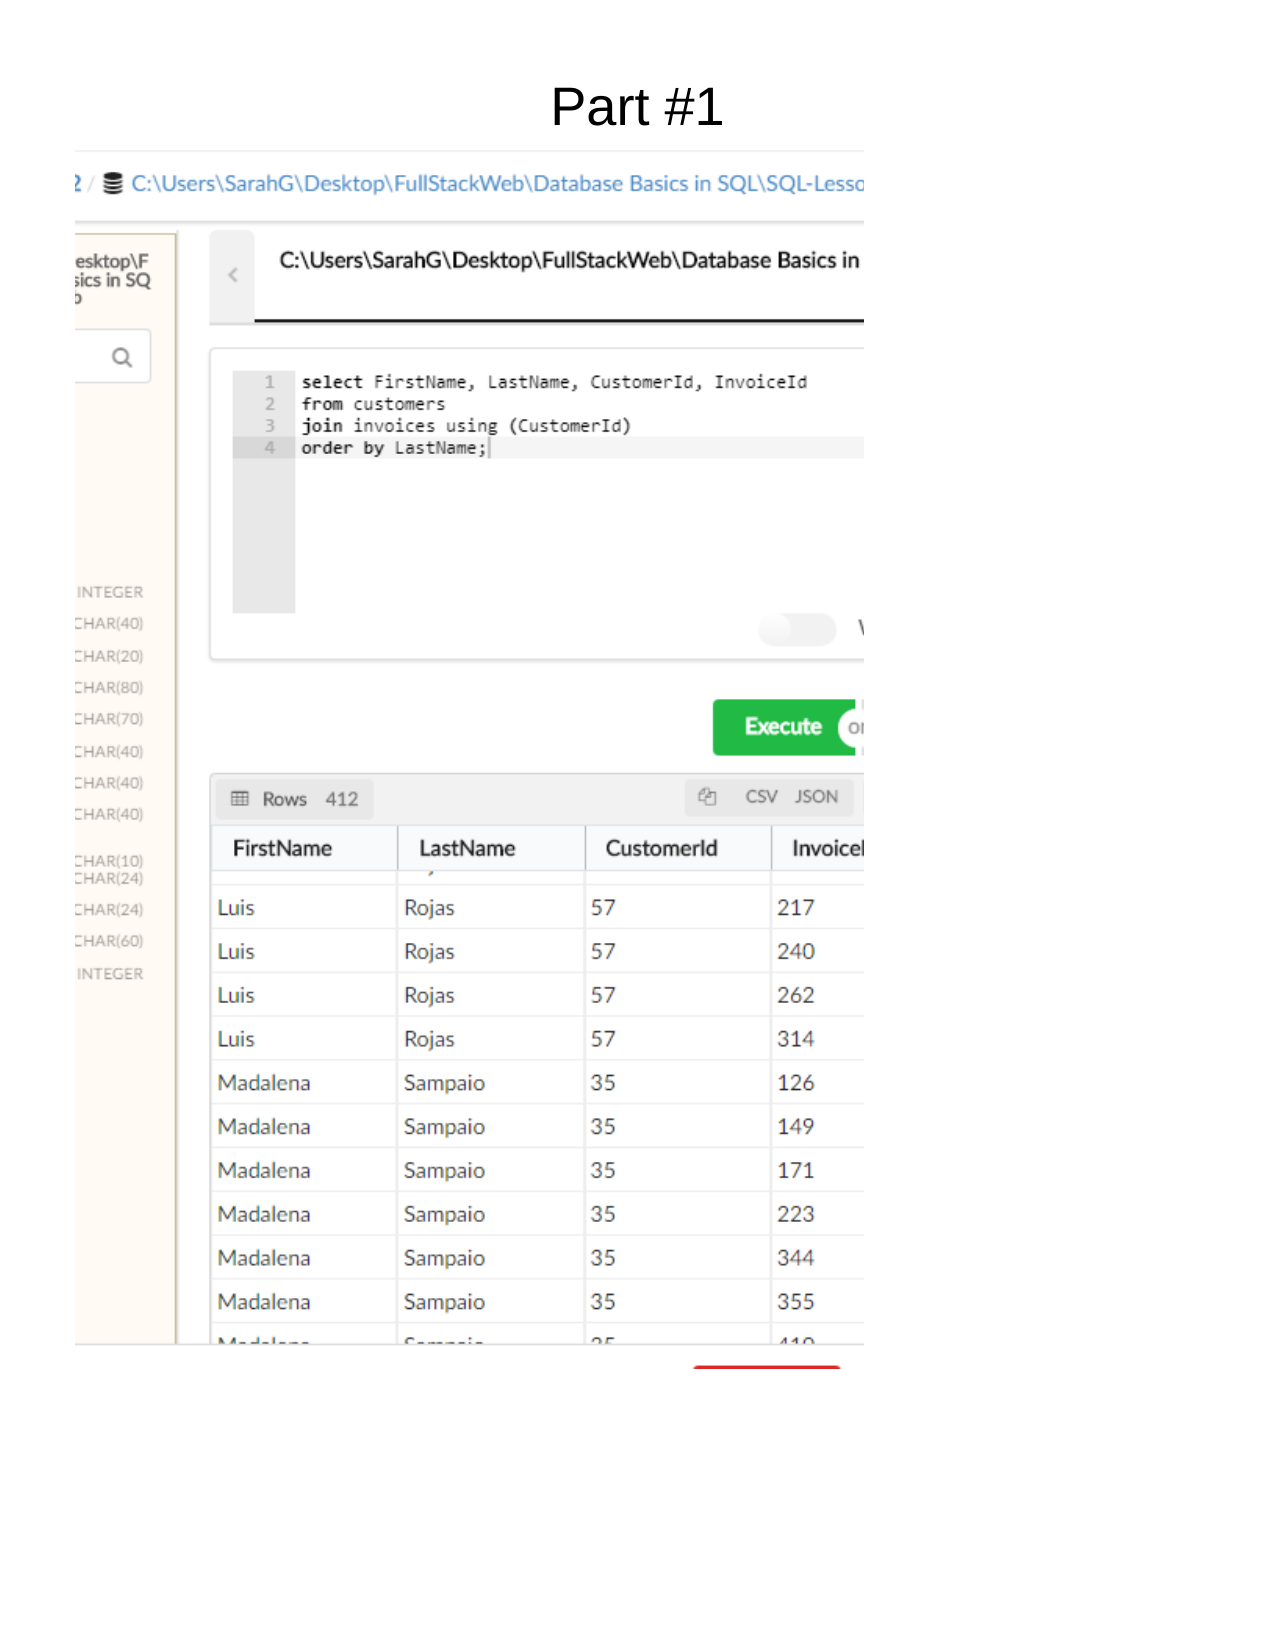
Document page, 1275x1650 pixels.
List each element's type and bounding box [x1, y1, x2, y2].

picture [75, 150, 864, 1369]
